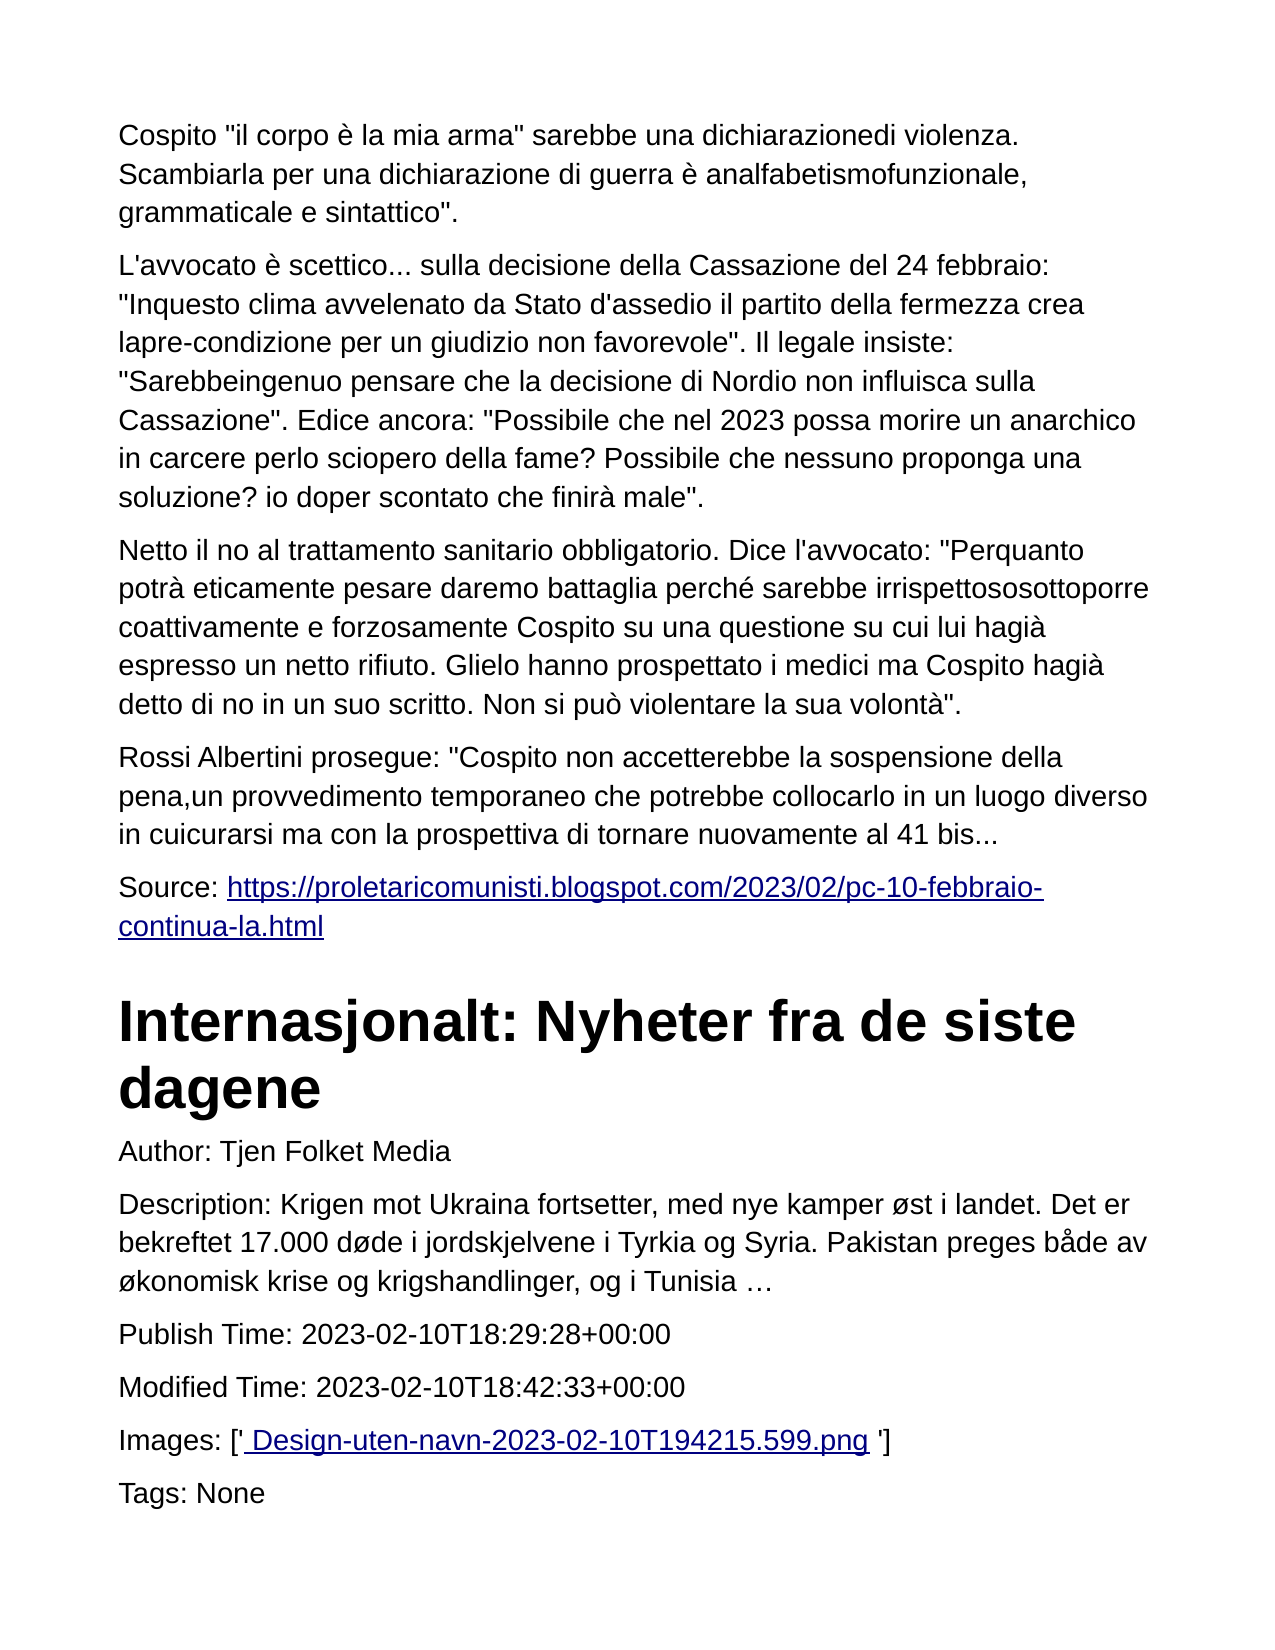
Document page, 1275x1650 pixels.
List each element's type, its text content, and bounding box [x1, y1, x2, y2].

text Cospito "il corpo è la mia arma" sarebbe una dichiarazionedi violenza. Scambiarla per una dichiarazione di guerra è analfabetismofunzionale, grammaticale e sintattico". [118, 118, 1157, 229]
text Rossi Albertini prosegue: "Cospito non accetterebbe la sospensione della pena,un provvedimento temporaneo che potrebbe collocarlo in un luogo diverso in cuicurarsi ma con la prospettiva di tornare nuovamente al 41 bis... [118, 740, 1157, 851]
text L'avvocato è scettico... sulla decisione della Cassazione del 24 febbraio: "Inquesto clima avvelenato da Stato d'assedio il partito della fermezza crea lapre-condizione per un giudizio non favorevole". Il legale insiste: "Sarebbeingenuo pensare che la decisione di Nordio non influisca sulla Cassazione". Edice ancora: "Possibile che nel 2023 possa morire un anarchico in carcere perlo sciopero della fame? Possibile che nessuno proponga una soluzione? io doper scontato che finirà male". [118, 248, 1157, 513]
text Netto il no al trattamento sanitario obbligatorio. Dice l'avvocato: "Perquanto potrà eticamente pesare daremo battaglia perché sarebbe irrispettososottoporre coattivamente e forzosamente Cospito su una questione su cui lui hagià espresso un netto rifiuto. Glielo hanno prospettato i medici ma Cospito hagià detto di no in un suo scritto. Non si può violentare la sua volontà". [118, 533, 1157, 720]
text Description: Krigen mot Ukraina fortsetter, med nye kamper øst i landet. Det er bekreftet 17.000 døde i jordskjelvene i Tyrkia og Syria. Pakistan preges både av økonomisk krise og krigshandlinger, og i Tunisia … [118, 1187, 1157, 1297]
text Tags: None [118, 1476, 1157, 1510]
text Publish Time: 2023-02-10T18:29:28+00:00 [118, 1317, 1157, 1350]
text Author: Tjen Folket Media [118, 1133, 1157, 1167]
text Images: [' Design-uten-navn-2023-02-10T194215.599.png '] [118, 1423, 1157, 1457]
subtitle Internasjonalt: Nyheter fra de siste dagene [118, 987, 1157, 1121]
text Source: https://proletaricomunisti.blogspot.com/2023/02/pc-10-febbraio-continua-la.html [118, 870, 1157, 942]
text Modified Time: 2023-02-10T18:42:33+00:00 [118, 1370, 1157, 1403]
